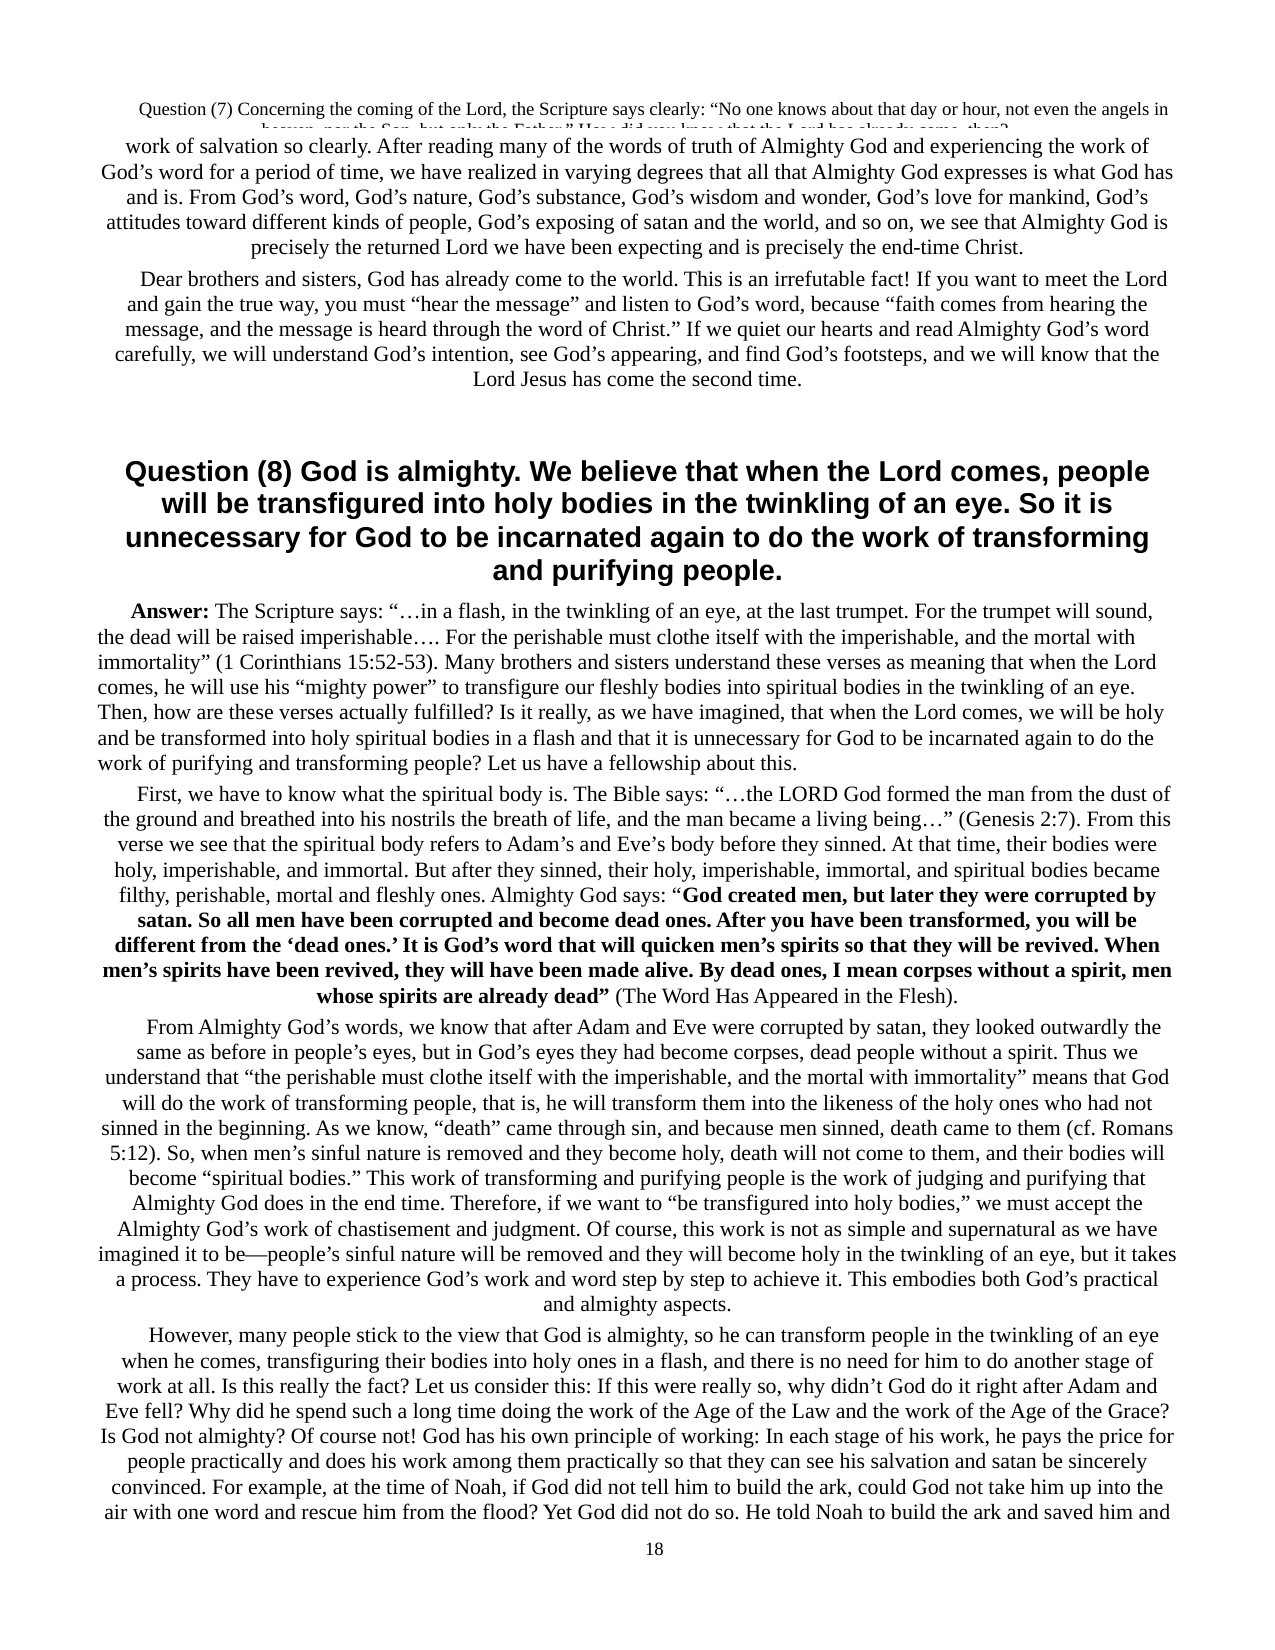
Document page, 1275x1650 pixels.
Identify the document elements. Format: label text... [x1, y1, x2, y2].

text First, we have to know what the spiritual body is. The Bible says: “…the LORD God formed the man from the dust of the ground and breathed into his nostrils the breath of life, and the man became a living being…” (Genesis 2:7). From this verse we see that the spiritual body refers to Adam’s and Eve’s body before they sinned. At that time, their bodies were holy, imperishable, and immortal. But after they sinned, their holy, imperishable, immortal, and spiritual bodies became filthy, perishable, mortal and fleshly ones. Almighty God says: “God created men, but later they were corrupted by satan. So all men have been corrupted and become dead ones. After you have been transformed, you will be different from the ‘dead ones.’ It is God’s word that will quicken men’s spirits so that they will be revived. When men’s spirits have been revived, they will have been made alive. By dead ones, I mean corpses without a spirit, men whose spirits are already dead” (The Word Has Appeared in the Flesh). [97, 781, 1177, 1008]
subtitle Question (8) God is almighty. We believe that when the Lord comes, people will be transfigured into holy bodies in the twinkling of an eye. So it is unnecessary for God to be incarnated again to do the work of transforming and purifying people. [97, 454, 1177, 586]
text Answer: The Scripture says: “…in a flash, in the twinkling of an eye, at the last trumpet. For the trumpet will sound, the dead will be raised imperishable…. For the perishable must clothe itself with the imperishable, and the mortal with immortality” (1 Corinthians 15:52-53). Many brothers and sisters understand these verses as meaning that when the Lord comes, he will use his “mighty power” to transfigure our fleshly bodies into spiritual bodies in the twinkling of an eye. Then, how are these verses actually fulfilled? Is it really, as we have imagined, that when the Lord comes, we will be holy and be transformed into holy spiritual bodies in a flash and that it is unnecessary for God to be incarnated again to do the work of purifying and transforming people? Let us have a fellowship about this. [97, 598, 1177, 775]
text However, many people stick to the view that God is almighty, so he can transform people in the twinkling of an eye when he comes, transfiguring their bodies into holy ones in a flash, and there is no need for him to do another stage of work at all. Is this really the fact? Let us consider this: If this were really so, why didn’t God do it right after Adam and Eve fell? Why did he spend such a long time doing the work of the Age of the Law and the work of the Age of the Grace? Is God not almighty? Of course not! God has his own principle of working: In each stage of his work, he pays the price for people practically and does his work among them practically so that they can see his salvation and satan be sincerely convinced. For example, at the time of Noah, if God did not tell him to build the ark, could God not take him up into the air with one word and rescue him from the flood? Yet God did not do so. He told Noah to build the ark and saved him and [97, 1322, 1177, 1524]
text Dear brothers and sisters, God has already come to the world. This is an irrefutable fact! If you want to meet the Lord and gain the true way, you must “hear the message” and listen to God’s word, because “faith comes from hearing the message, and the message is heard through the word of Christ.” If we quiet our hearts and read Almighty God’s word carefully, we will understand God’s intention, see God’s appearing, and find God’s footsteps, and we will know that the Lord Jesus has come the second time. [97, 266, 1177, 392]
text From Almighty God’s words, we know that after Adam and Eve were corrupted by satan, they looked outwardly the same as before in people’s eyes, but in God’s eyes they had become corpses, dead people without a spirit. Thus we understand that “the perishable must clothe itself with the imperishable, and the mortal with immortality” means that God will do the work of transforming people, that is, he will transform them into the likeness of the holy ones who had not sinned in the beginning. As we know, “death” came through sin, and because men sinned, death came to them (cf. Romans 5:12). So, when men’s sinful nature is removed and they become holy, death will not come to them, and their bodies will become “spiritual bodies.” This work of transforming and purifying people is the work of judging and purifying that Almighty God does in the end time. Therefore, if we want to “be transfigured into holy bodies,” we must accept the Almighty God’s work of chastisement and judgment. Of course, this work is not as simple and supernatural as we have imagined it to be—people’s sinful nature will be removed and they will become holy in the twinkling of an eye, but it takes a process. They have to experience God’s work and word step by step to achieve it. This embodies both God’s practical and almighty aspects. [97, 1014, 1177, 1316]
text work of salvation so clearly. After reading many of the words of truth of Almighty God and experiencing the work of God’s word for a period of time, we have realized in varying degrees that all that Almighty God expresses is what God has and is. From God’s word, God’s nature, God’s substance, God’s wisdom and wonder, God’s love for mankind, God’s attitudes toward different kinds of people, God’s exposing of satan and the world, and so on, we see that Almighty God is precisely the returned Lord we have been expecting and is precisely the end-time Christ. [97, 133, 1177, 259]
